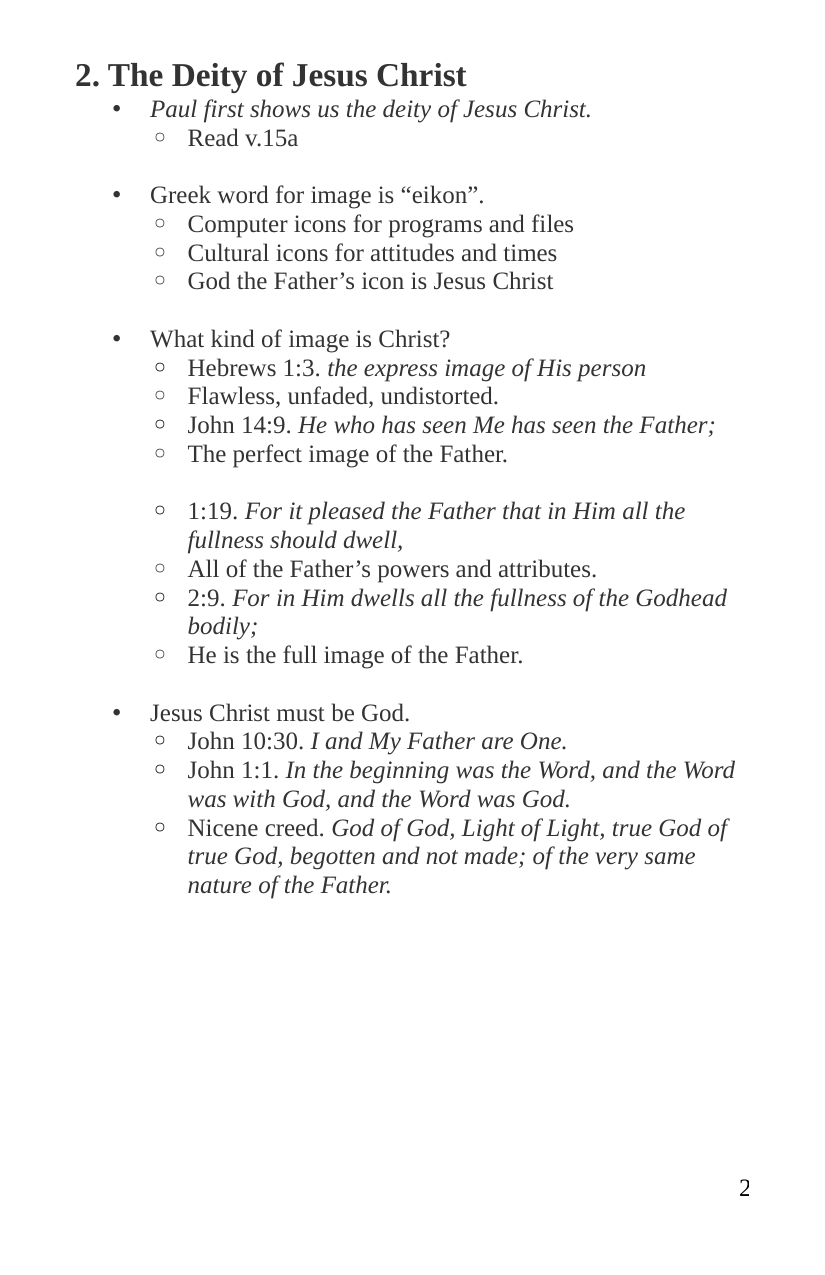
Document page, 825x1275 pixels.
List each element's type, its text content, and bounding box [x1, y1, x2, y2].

list John 10:30. I and My Father are One. [150, 726, 750, 755]
list Hebrews 1:3. the express image of His person [150, 353, 750, 381]
list All of the Father’s powers and attributes. [150, 554, 750, 583]
list The perfect image of the Father. [150, 439, 750, 468]
list Nicene creed. God of God, Light of Light, true God of true God, begotten and not made; of the very same nature of the Father. [150, 813, 750, 899]
list Read v.15a [150, 123, 750, 151]
text 2. The Deity of Jesus Christ [75, 56, 750, 94]
list John 1:1. In the beginning was the Word, and the Word was with God, and the Word was God. [150, 755, 750, 813]
list Paul first shows us the deity of Jesus Christ. [112, 94, 750, 123]
list John 14:9. He who has seen Me has seen the Father; [150, 410, 750, 439]
list He is the full image of the Father. [150, 640, 750, 669]
list Computer icons for programs and files [150, 209, 750, 238]
list Greek word for image is “eikon”. [112, 180, 750, 209]
list God the Father’s icon is Jesus Christ [150, 266, 750, 295]
list Jesus Christ must be God. [112, 698, 750, 726]
list Flawless, unfaded, undistorted. [150, 381, 750, 410]
list What kind of image is Christ? [112, 324, 750, 353]
list 1:19. For it pleased the Father that in Him all the fullness should dwell, [150, 496, 750, 554]
list 2:9. For in Him dwells all the fullness of the Godhead bodily; [150, 583, 750, 640]
list Cultural icons for attitudes and times [150, 238, 750, 266]
